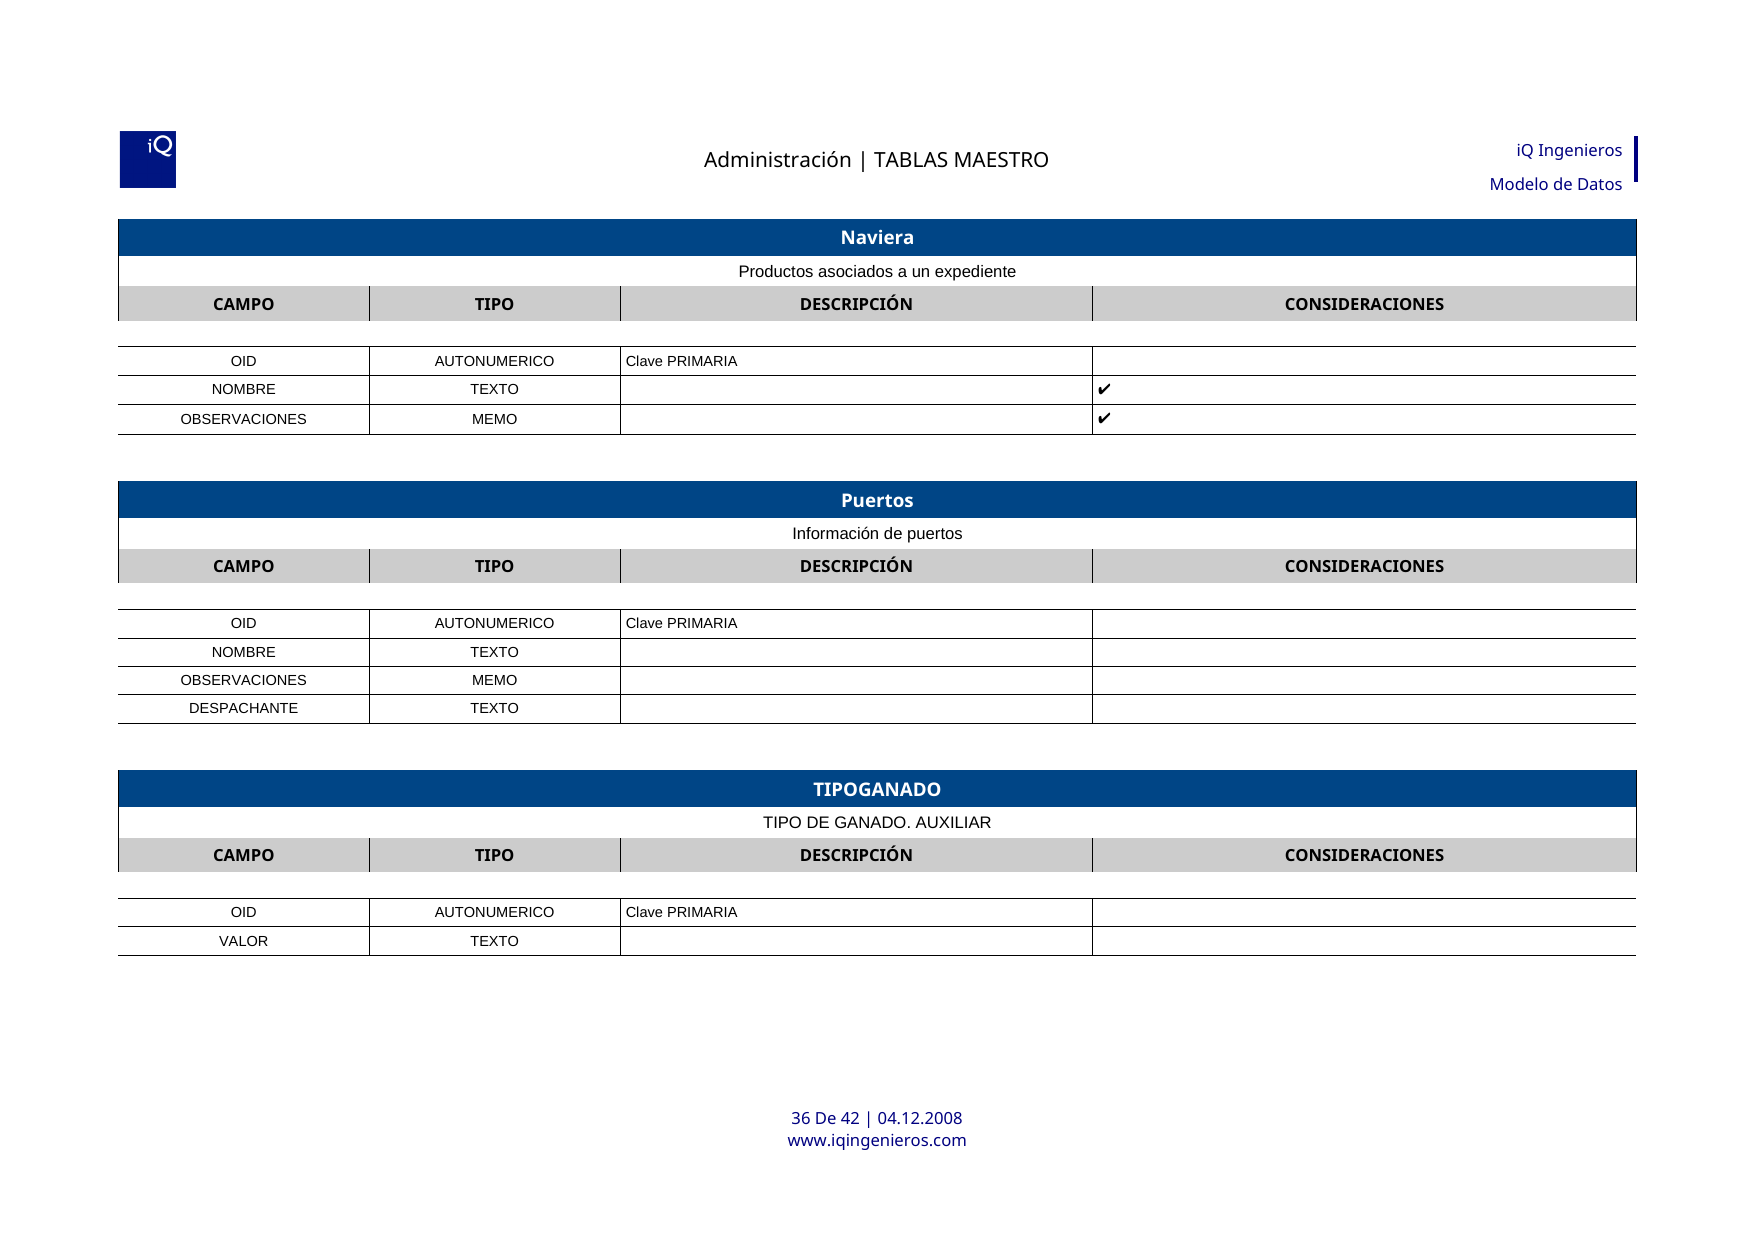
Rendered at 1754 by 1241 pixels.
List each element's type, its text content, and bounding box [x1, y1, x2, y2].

table_cell [1092, 321, 1636, 346]
table_cell TEXTO [370, 695, 620, 722]
table_cell [118, 321, 369, 346]
table_cell NOMBRE [118, 639, 369, 666]
table_cell [118, 872, 369, 898]
table_cell MEMO [370, 405, 620, 433]
table_cell [621, 667, 1092, 694]
table_cell AUTONUMERICO [370, 610, 620, 637]
table_cell TEXTO [370, 376, 620, 404]
table_header Naviera [119, 219, 1636, 256]
table_cell OBSERVACIONES [118, 405, 369, 433]
table_cell DESCRIPCIÓN [621, 838, 1092, 872]
table_cell [620, 872, 1092, 898]
table_cell [620, 583, 1092, 609]
table_cell TIPO [370, 549, 620, 583]
table_cell TEXTO [370, 639, 620, 666]
table_cell [369, 583, 620, 609]
table_cell CAMPO [119, 286, 369, 321]
table_cell Clave PRIMARIA [621, 610, 1092, 637]
table_cell OID [118, 899, 369, 926]
table_cell [1093, 899, 1636, 926]
table_cell TIPO [370, 286, 620, 321]
table_cell VALOR [118, 927, 369, 955]
table_cell [1093, 695, 1636, 722]
table_cell [369, 321, 620, 346]
table_cell TIPO [370, 838, 620, 872]
table_cell [118, 583, 369, 609]
table_cell TIPO DE GANADO. AUXILIAR [119, 808, 1636, 838]
table_header TIPOGANADO [119, 770, 1636, 807]
table_cell [1093, 667, 1636, 694]
picture [119, 131, 176, 188]
table_cell TEXTO [370, 927, 620, 955]
table_cell [369, 872, 620, 898]
table_cell CONSIDERACIONES [1093, 286, 1636, 321]
table_cell AUTONUMERICO [370, 899, 620, 926]
table_cell [1093, 405, 1636, 433]
table_cell DESCRIPCIÓN [621, 286, 1092, 321]
table_cell OBSERVACIONES [118, 667, 369, 694]
table_cell [1093, 639, 1636, 666]
table_cell [1092, 872, 1636, 898]
table_cell [1092, 583, 1636, 609]
table_cell DESPACHANTE [118, 695, 369, 722]
table_cell CAMPO [119, 838, 369, 872]
table_cell OID [118, 610, 369, 637]
table_cell [620, 321, 1092, 346]
table_cell [1093, 610, 1636, 637]
table_cell [621, 927, 1092, 955]
table_cell AUTONUMERICO [370, 347, 620, 375]
table_cell Clave PRIMARIA [621, 899, 1092, 926]
table_cell CONSIDERACIONES [1093, 838, 1636, 872]
table_cell NOMBRE [118, 376, 369, 404]
table_cell [621, 405, 1092, 433]
table_cell [621, 695, 1092, 722]
table_cell CAMPO [119, 549, 369, 583]
table_cell CONSIDERACIONES [1093, 549, 1636, 583]
table_cell [1093, 927, 1636, 955]
table_cell [1093, 376, 1636, 404]
table_cell OID [118, 347, 369, 375]
table_cell DESCRIPCIÓN [621, 549, 1092, 583]
table_cell Información de puertos [119, 519, 1636, 549]
table_cell [621, 376, 1092, 404]
table_cell Productos asociados a un expediente [119, 256, 1636, 286]
table_cell [1093, 347, 1636, 375]
table_header Puertos [119, 481, 1636, 518]
table_cell Clave PRIMARIA [621, 347, 1092, 375]
table_cell [621, 639, 1092, 666]
table_cell MEMO [370, 667, 620, 694]
